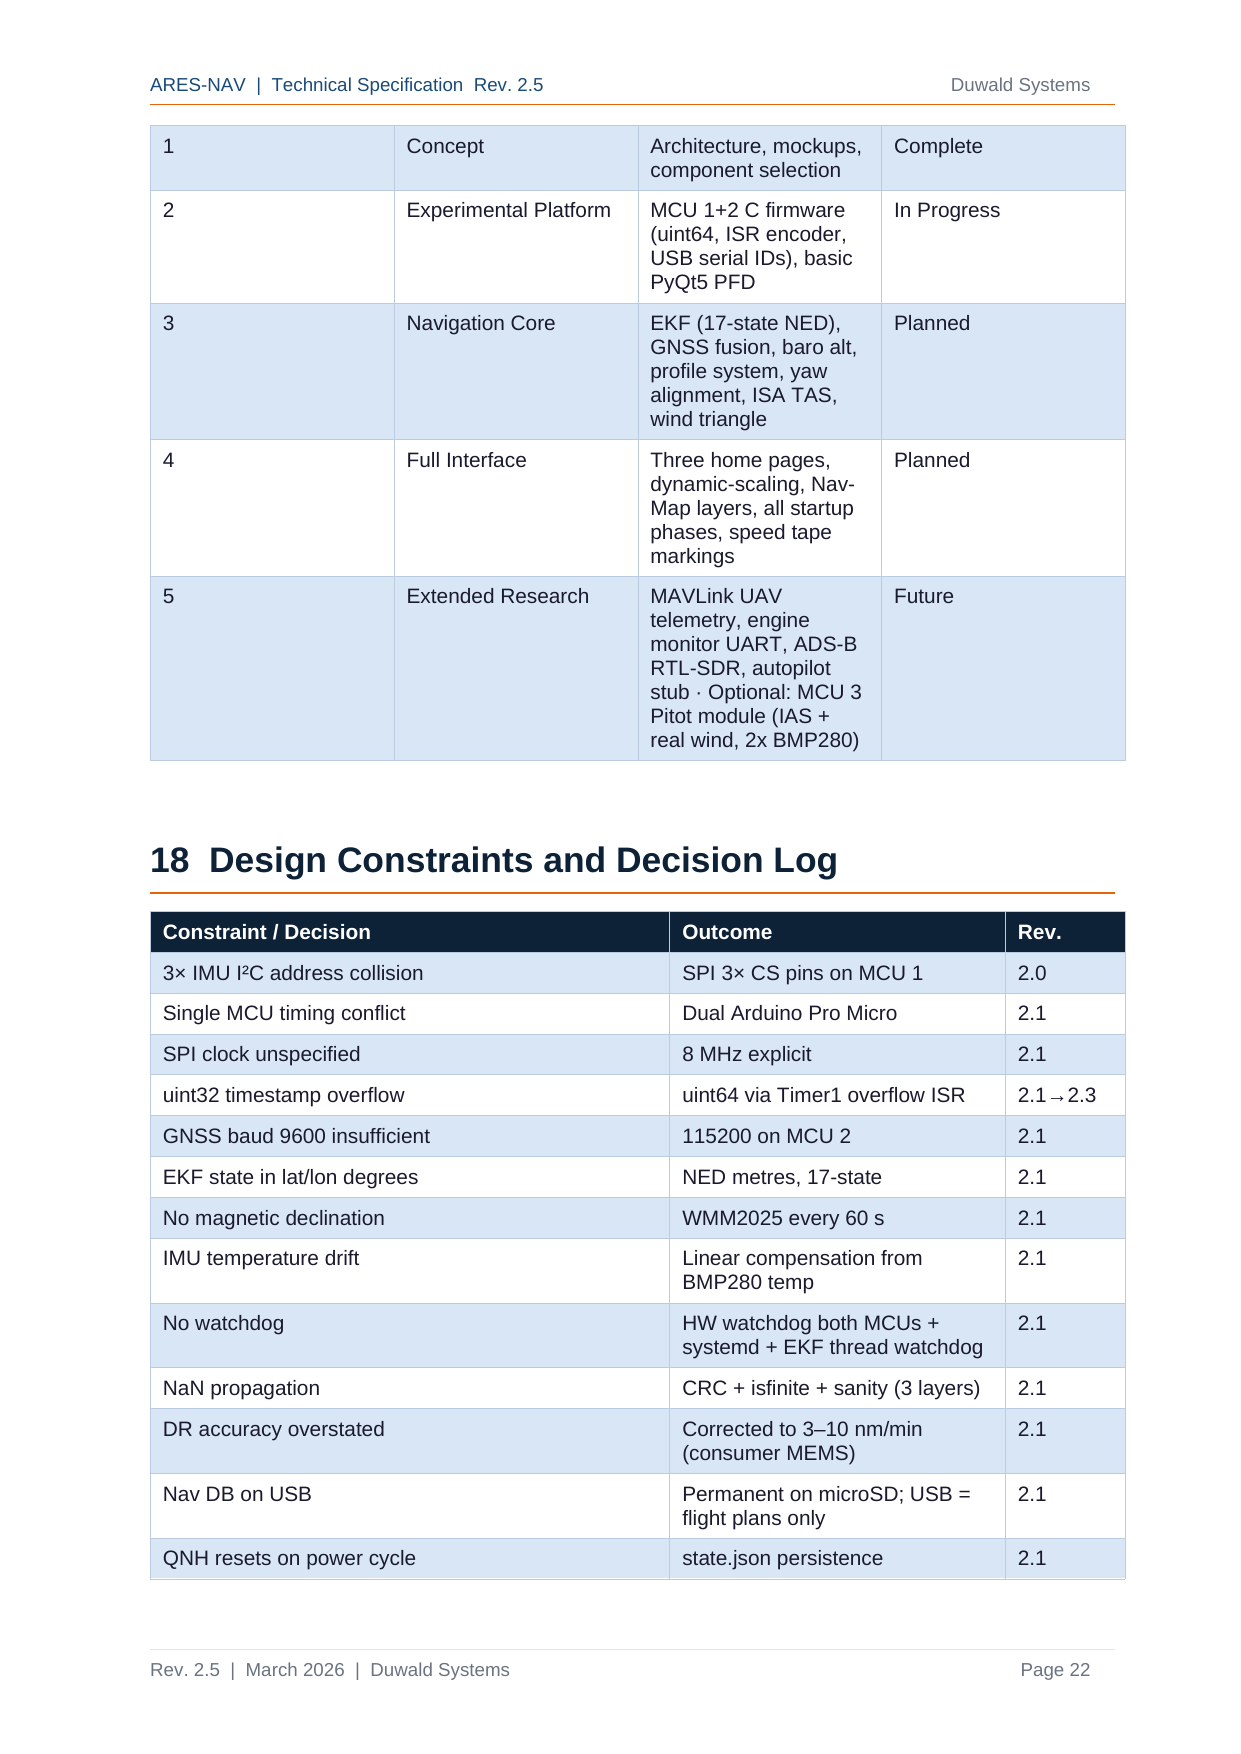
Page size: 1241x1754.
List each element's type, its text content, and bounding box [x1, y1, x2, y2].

table_cell Concept [395, 126, 638, 190]
table_cell MAVLink UAV telemetry, engine monitor UART, ADS-B RTL-SDR, autopilot stub · Optional: MCU 3 Pitot module (IAS + real wind, 2x BMP280) [639, 577, 881, 760]
table_cell 1 [151, 126, 394, 190]
table_cell 2.1 [1006, 1304, 1125, 1367]
table_cell GNSS baud 9600 insufficient [151, 1116, 669, 1156]
table_cell uint64 via Timer1 overflow ISR [670, 1075, 1005, 1115]
table_cell 115200 on MCU 2 [670, 1116, 1005, 1156]
table_cell state.json persistence [670, 1539, 1005, 1578]
table_cell NED metres, 17-state [670, 1157, 1005, 1197]
table_cell DR accuracy overstated [151, 1409, 669, 1473]
table_cell Nav DB on USB [151, 1474, 669, 1538]
table_cell 3 [151, 304, 394, 439]
table_cell 2.1 [1006, 1116, 1125, 1156]
table_cell SPI clock unspecified [151, 1035, 669, 1074]
table_cell 2.1 [1006, 1239, 1125, 1302]
table_cell EKF state in lat/lon degrees [151, 1157, 669, 1197]
table_cell 2.1 [1006, 1157, 1125, 1197]
table_cell Three home pages, dynamic-scaling, Nav-Map layers, all startup phases, speed tape markings [639, 440, 881, 576]
table_cell Single MCU timing conflict [151, 994, 669, 1033]
table_cell Future [882, 577, 1125, 760]
table_cell 4 [151, 440, 394, 576]
subtitle 18 Design Constraints and Decision Log [150, 839, 1115, 892]
table_cell 2.1→2.3 [1006, 1075, 1125, 1115]
table_cell Dual Arduino Pro Micro [670, 994, 1005, 1033]
table_cell Full Interface [395, 440, 638, 576]
table_cell WMM2025 every 60 s [670, 1198, 1005, 1238]
table_cell 2.1 [1006, 1474, 1125, 1538]
table_cell 2.0 [1006, 953, 1125, 993]
table_cell 2.1 [1006, 1539, 1125, 1578]
table_cell QNH resets on power cycle [151, 1539, 669, 1578]
table_cell SPI 3× CS pins on MCU 1 [670, 953, 1005, 993]
table_cell uint32 timestamp overflow [151, 1075, 669, 1115]
table_cell 8 MHz explicit [670, 1035, 1005, 1074]
table_cell 5 [151, 577, 394, 760]
table_cell IMU temperature drift [151, 1239, 669, 1302]
table_cell Experimental Platform [395, 191, 638, 302]
table_cell 2.1 [1006, 994, 1125, 1033]
table_cell No magnetic declination [151, 1198, 669, 1238]
table_cell HW watchdog both MCUs + systemd + EKF thread watchdog [670, 1304, 1005, 1367]
table_cell 2.1 [1006, 1368, 1125, 1408]
table_cell NaN propagation [151, 1368, 669, 1408]
table_cell Complete [882, 126, 1125, 190]
table_cell 2 [151, 191, 394, 302]
table_cell Corrected to 3–10 nm/min (consumer MEMS) [670, 1409, 1005, 1473]
table_cell No watchdog [151, 1304, 669, 1367]
table_cell Permanent on microSD; USB = flight plans only [670, 1474, 1005, 1538]
table_cell 2.1 [1006, 1035, 1125, 1074]
table_cell Navigation Core [395, 304, 638, 439]
table_cell 3× IMU I²C address collision [151, 953, 669, 993]
table_cell Extended Research [395, 577, 638, 760]
table_header Outcome [670, 912, 1005, 952]
table_cell Planned [882, 440, 1125, 576]
table_cell Architecture, mockups, component selection [639, 126, 881, 190]
table_cell 2.1 [1006, 1198, 1125, 1238]
table_header Rev. [1006, 912, 1125, 952]
table_cell CRC + isfinite + sanity (3 layers) [670, 1368, 1005, 1408]
table_cell Linear compensation from BMP280 temp [670, 1239, 1005, 1302]
table_cell EKF (17-state NED), GNSS fusion, baro alt, profile system, yaw alignment, ISA TAS, wind triangle [639, 304, 881, 439]
table_header Constraint / Decision [151, 912, 669, 952]
table_cell MCU 1+2 C firmware (uint64, ISR encoder, USB serial IDs), basic PyQt5 PFD [639, 191, 881, 302]
table_cell Planned [882, 304, 1125, 439]
table_cell In Progress [882, 191, 1125, 302]
table_cell 2.1 [1006, 1409, 1125, 1473]
